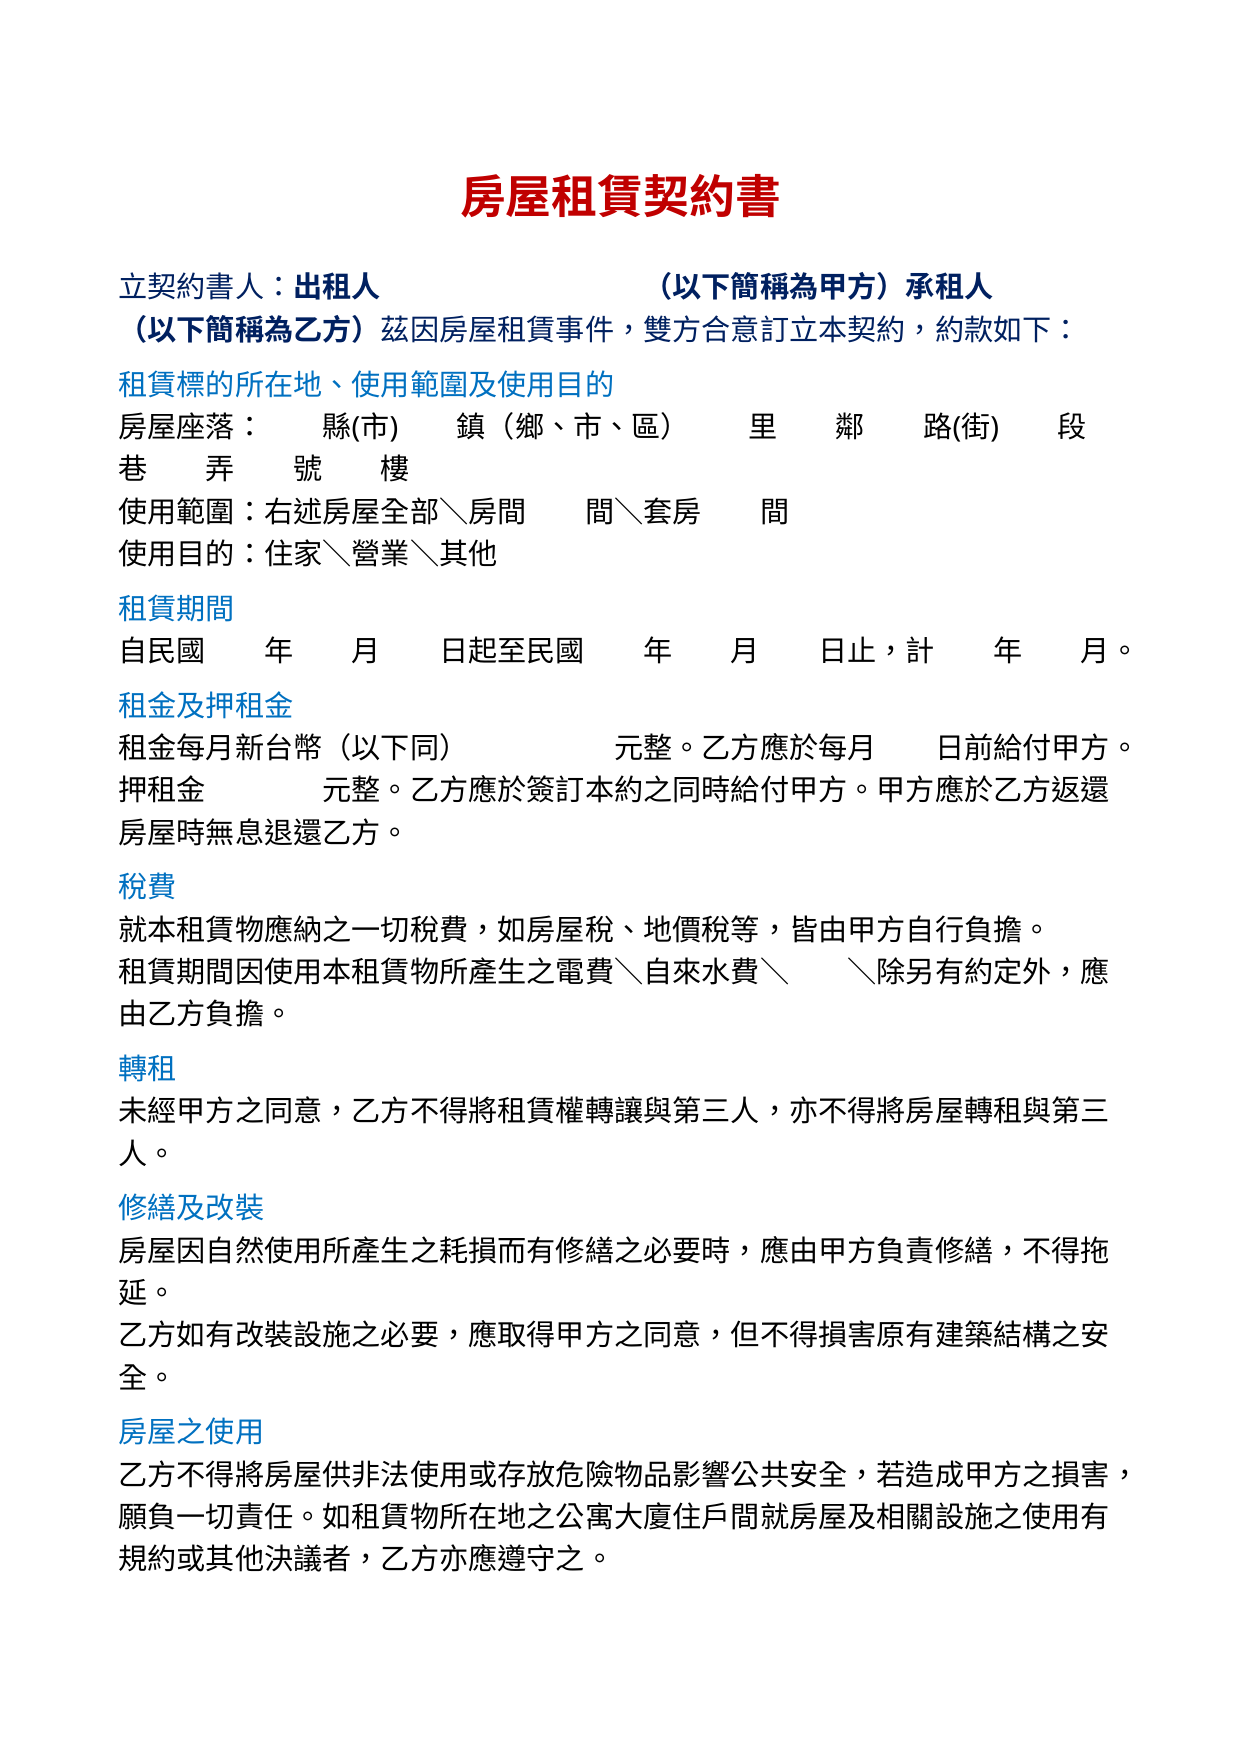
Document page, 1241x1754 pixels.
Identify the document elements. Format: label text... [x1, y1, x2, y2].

text 乙方不得將房屋供非法使用或存放危險物品影響公共安全，若造成甲方之損害，願負一切責任。如租賃物所在地之公寓大廈住戶間就房屋及相關設施之使用有規約或其他決議者，乙方亦應遵守之。 [118, 1451, 1122, 1578]
text 未經甲方之同意，乙方不得將租賃權轉讓與第三人，亦不得將房屋轉租與第三人。 [118, 1088, 1122, 1172]
text 租賃期間 [118, 585, 1122, 627]
text 租賃期間因使用本租賃物所產生之電費＼自來水費＼ ＼除另有約定外，應由乙方負擔。 [118, 948, 1122, 1033]
text 租賃標的所在地、使用範圍及使用目的 [118, 361, 1122, 403]
text 轉租 [118, 1046, 1122, 1088]
text 房屋之使用 [118, 1409, 1122, 1451]
text 使用目的：住家＼營業＼其他 [118, 530, 1122, 573]
text 使用範圍：右述房屋全部＼房間 間＼套房 間 [118, 488, 1122, 530]
text 房屋座落： 縣(市) 鎮（鄉、市、區） 里 鄰 路(街) 段 巷 弄 號 樓 [118, 403, 1122, 488]
text 押租金 元整。乙方應於簽訂本約之同時給付甲方。甲方應於乙方返還房屋時無息退還乙方。 [118, 767, 1122, 851]
text 稅費 [118, 864, 1122, 906]
text 房屋因自然使用所產生之耗損而有修繕之必要時，應由甲方負責修繕，不得拖延。 [118, 1227, 1122, 1312]
text 房屋租賃契約書 [118, 160, 1122, 227]
text 就本租賃物應納之一切稅費，如房屋稅、地價稅等，皆由甲方自行負擔。 [118, 906, 1122, 948]
text 租金及押租金 [118, 682, 1122, 724]
text 修繕及改裝 [118, 1185, 1122, 1227]
text 租金每月新台幣（以下同） 元整。乙方應於每月 日前給付甲方。 [118, 724, 1122, 767]
text 自民國 年 月 日起至民國 年 月 日止，計 年 月。 [118, 627, 1122, 670]
text 乙方如有改裝設施之必要，應取得甲方之同意，但不得損害原有建築結構之安全。 [118, 1312, 1122, 1396]
text 立契約書人：出租人 （以下簡稱為甲方）承租人 （以下簡稱為乙方）茲因房屋租賃事件，雙方合意訂立本契約，約款如下： [118, 264, 1122, 349]
